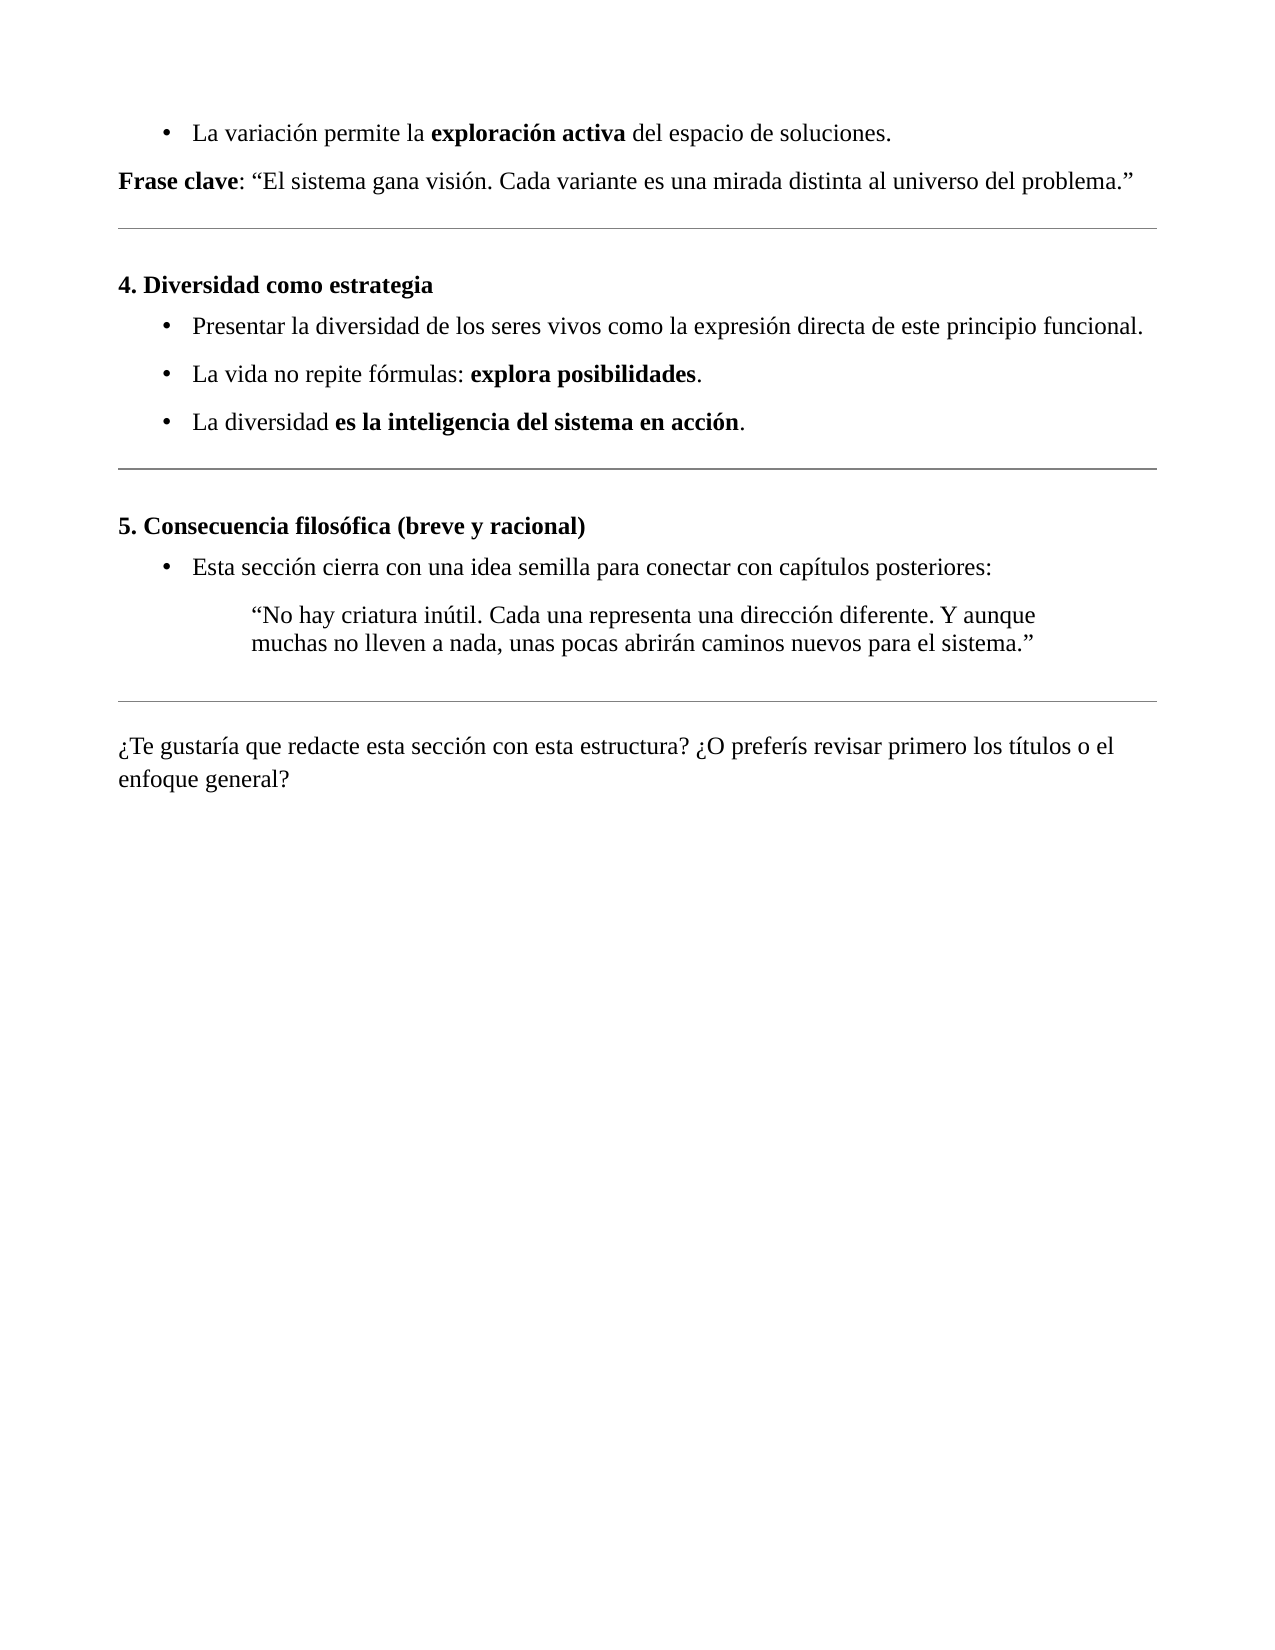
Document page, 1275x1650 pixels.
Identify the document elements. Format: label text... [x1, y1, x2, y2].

list La variación permite la exploración activa del espacio de soluciones. [162, 118, 1157, 147]
list Presentar la diversidad de los seres vivos como la expresión directa de este principio funcional. [162, 311, 1157, 340]
text Frase clave: “El sistema gana visión. Cada variante es una mirada distinta al universo del problema.” [118, 166, 1157, 194]
list “No hay criatura inútil. Cada una representa una dirección diferente. Y aunque muchas no lleven a nada, unas pocas abrirán caminos nuevos para el sistema.” [222, 600, 1098, 657]
list La diversidad es la inteligencia del sistema en acción. [162, 407, 1157, 435]
subtitle 5. Consecuencia filosófica (breve y racional) [118, 511, 1157, 540]
subtitle 4. Diversidad como estrategia [118, 270, 1157, 299]
list Esta sección cierra con una idea semilla para conectar con capítulos posteriores: [162, 552, 1157, 581]
text ¿Te gustaría que redacte esta sección con esta estructura? ¿O preferís revisar primero los títulos o el enfoque general? [118, 731, 1157, 793]
list La vida no repite fórmulas: explora posibilidades. [162, 359, 1157, 388]
